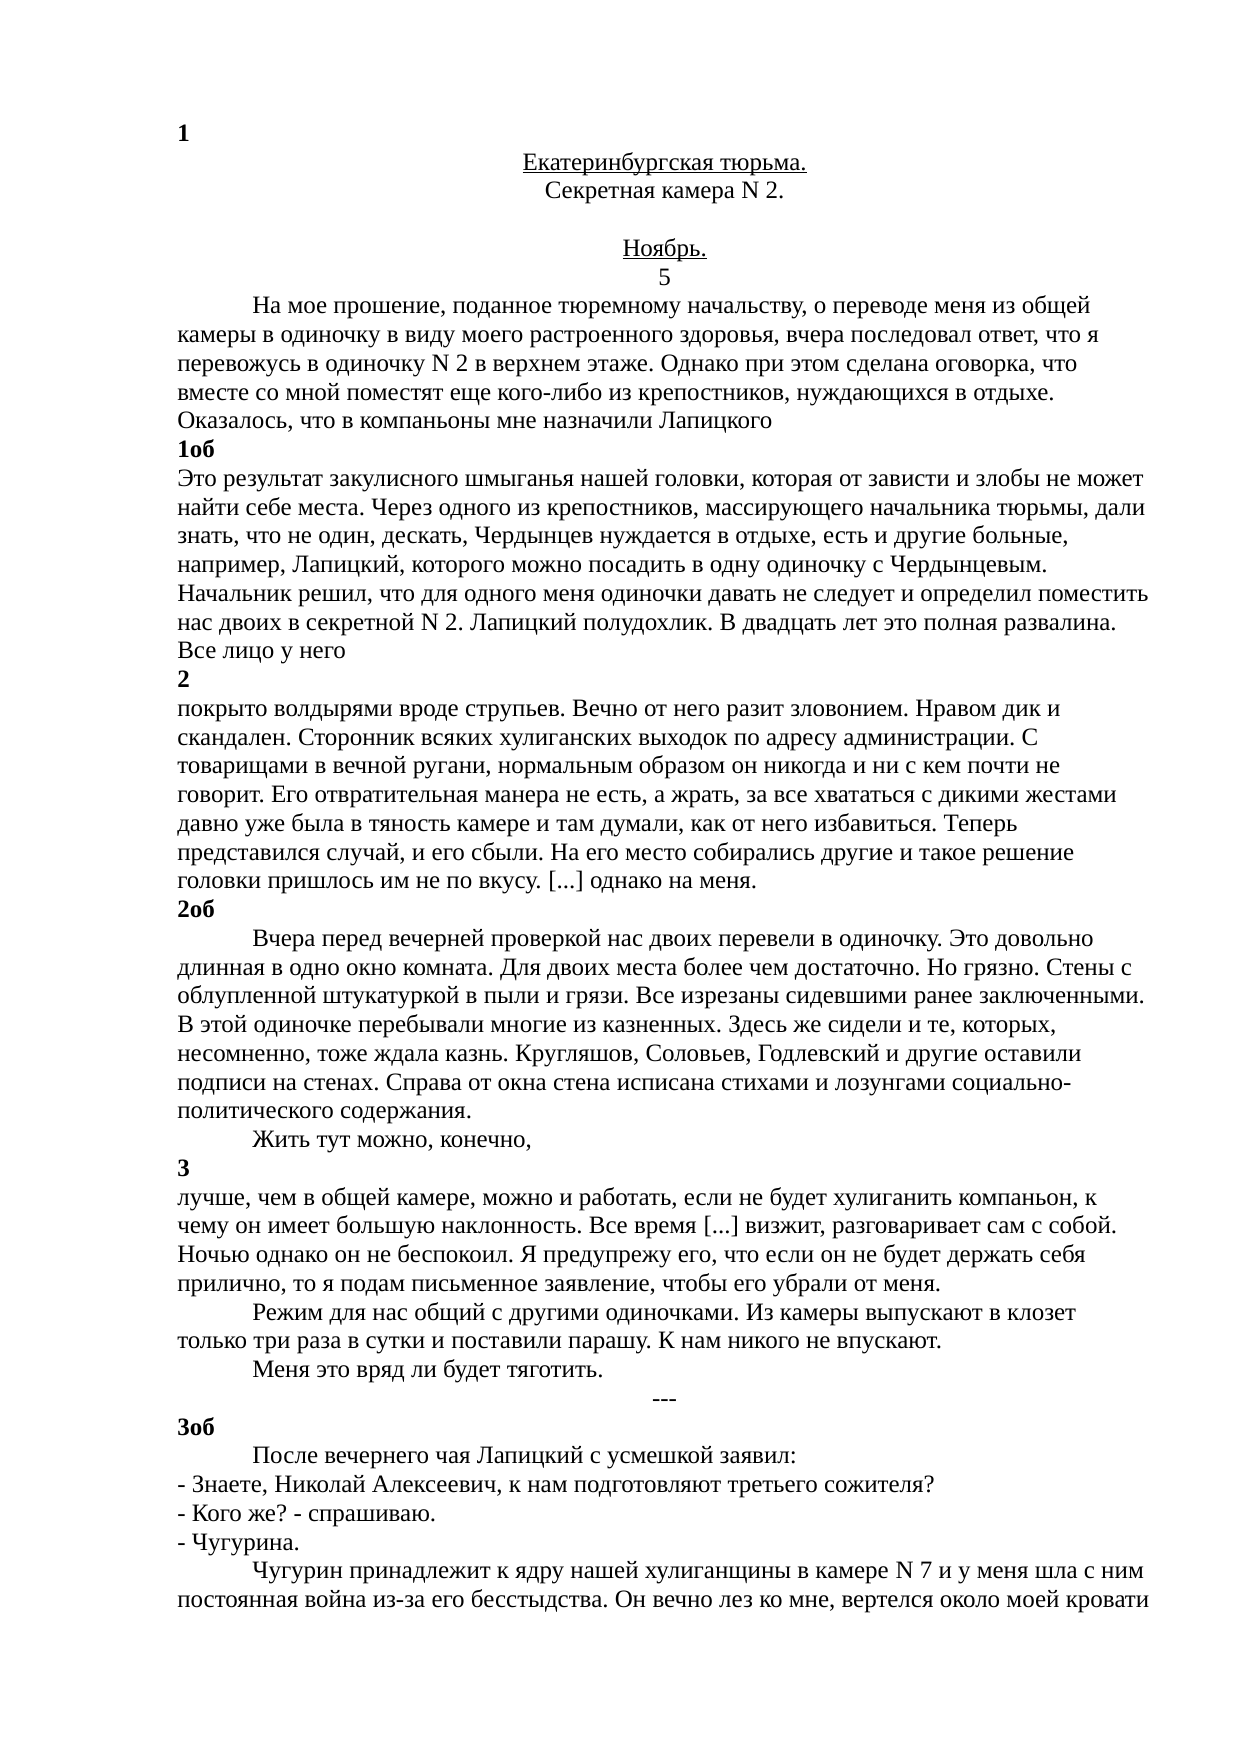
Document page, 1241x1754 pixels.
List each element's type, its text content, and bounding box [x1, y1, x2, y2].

text На мое прошение, поданное тюремному начальству, о переводе меня из общей камеры в одиночку в виду моего растроенного здоровья, вчера последовал ответ, что я перевожусь в одиночку N 2 в верхнем этаже. Однако при этом сделана оговорка, что вместе со мной поместят еще кого-либо из крепостников, нуждающихся в отдыхе. Оказалось, что в компаньоны мне назначили Лапицкого [177, 291, 1152, 434]
text - Знаете, Николай Алексеевич, к нам подготовляют третьего сожителя? [177, 1469, 1152, 1498]
text 3об [177, 1412, 1152, 1441]
text Меня это вряд ли будет тяготить. [177, 1354, 1152, 1383]
text Ноябрь. [177, 233, 1152, 262]
text Это результат закулисного шмыганья нашей головки, которая от зависти и злобы не может найти себе места. Через одного из крепостников, массирующего начальника тюрьмы, дали знать, что не один, дескать, Чердынцев нуждается в отдыхе, есть и другие больные, например, Лапицкий, которого можно посадить в одну одиночку с Чердынцевым. Начальник решил, что для одного меня одиночки давать не следует и определил поместить нас двоих в секретной N 2. Лапицкий полудохлик. В двадцать лет это полная развалина. Все лицо у него [177, 463, 1152, 664]
text - Кого же? - спрашиваю. [177, 1498, 1152, 1527]
text 5 [177, 262, 1152, 291]
text Чугурин принадлежит к ядру нашей хулиганщины в камере N 7 и у меня шла с ним постоянная война из-за его бесстыдства. Он вечно лез ко мне, вертелся около моей кровати [177, 1556, 1152, 1613]
text 1 [177, 118, 1152, 147]
text Екатеринбургская тюрьма. [177, 147, 1152, 176]
text Режим для нас общий с другими одиночками. Из камеры выпускают в клозет только три раза в сутки и поставили парашу. К нам никого не впускают. [177, 1297, 1152, 1354]
text После вечернего чая Лапицкий с усмешкой заявил: [177, 1441, 1152, 1469]
text лучше, чем в общей камере, можно и работать, если не будет хулиганить компаньон, к чему он имеет большую наклонность. Все время [...] визжит, разговаривает сам с собой. Ночью однако он не беспокоил. Я предупрежу его, что если он не будет держать себя прилично, то я подам письменное заявление, чтобы его убрали от меня. [177, 1182, 1152, 1297]
text 3 [177, 1153, 1152, 1182]
text 2 [177, 664, 1152, 693]
text Секретная камера N 2. [177, 176, 1152, 204]
text Вчера перед вечерней проверкой нас двоих перевели в одиночку. Это довольно длинная в одно окно комната. Для двоих места более чем достаточно. Но грязно. Стены с облупленной штукатуркой в пыли и грязи. Все изрезаны сидевшими ранее заключенными. В этой одиночке перебывали многие из казненных. Здесь же сидели и те, которых, несомненно, тоже ждала казнь. Кругляшов, Соловьев, Годлевский и другие оставили подписи на стенах. Справа от окна стена исписана стихами и лозунгами социально-политического содержания. [177, 923, 1152, 1124]
text 2об [177, 894, 1152, 923]
text покрыто волдырями вроде струпьев. Вечно от него разит зловонием. Нравом дик и скандален. Сторонник всяких хулиганских выходок по адресу администрации. С товарищами в вечной ругани, нормальным образом он никогда и ни с кем почти не говорит. Его отвратительная манера не есть, а жрать, за все хвататься с дикими жестами давно уже была в тяность камере и там думали, как от него избавиться. Теперь представился случай, и его сбыли. На его место собирались другие и такое решение головки пришлось им не по вкусу. [...] однако на меня. [177, 693, 1152, 894]
text - Чугурина. [177, 1527, 1152, 1556]
text Жить тут можно, конечно, [177, 1124, 1152, 1153]
text 1об [177, 434, 1152, 463]
text --- [177, 1383, 1152, 1412]
